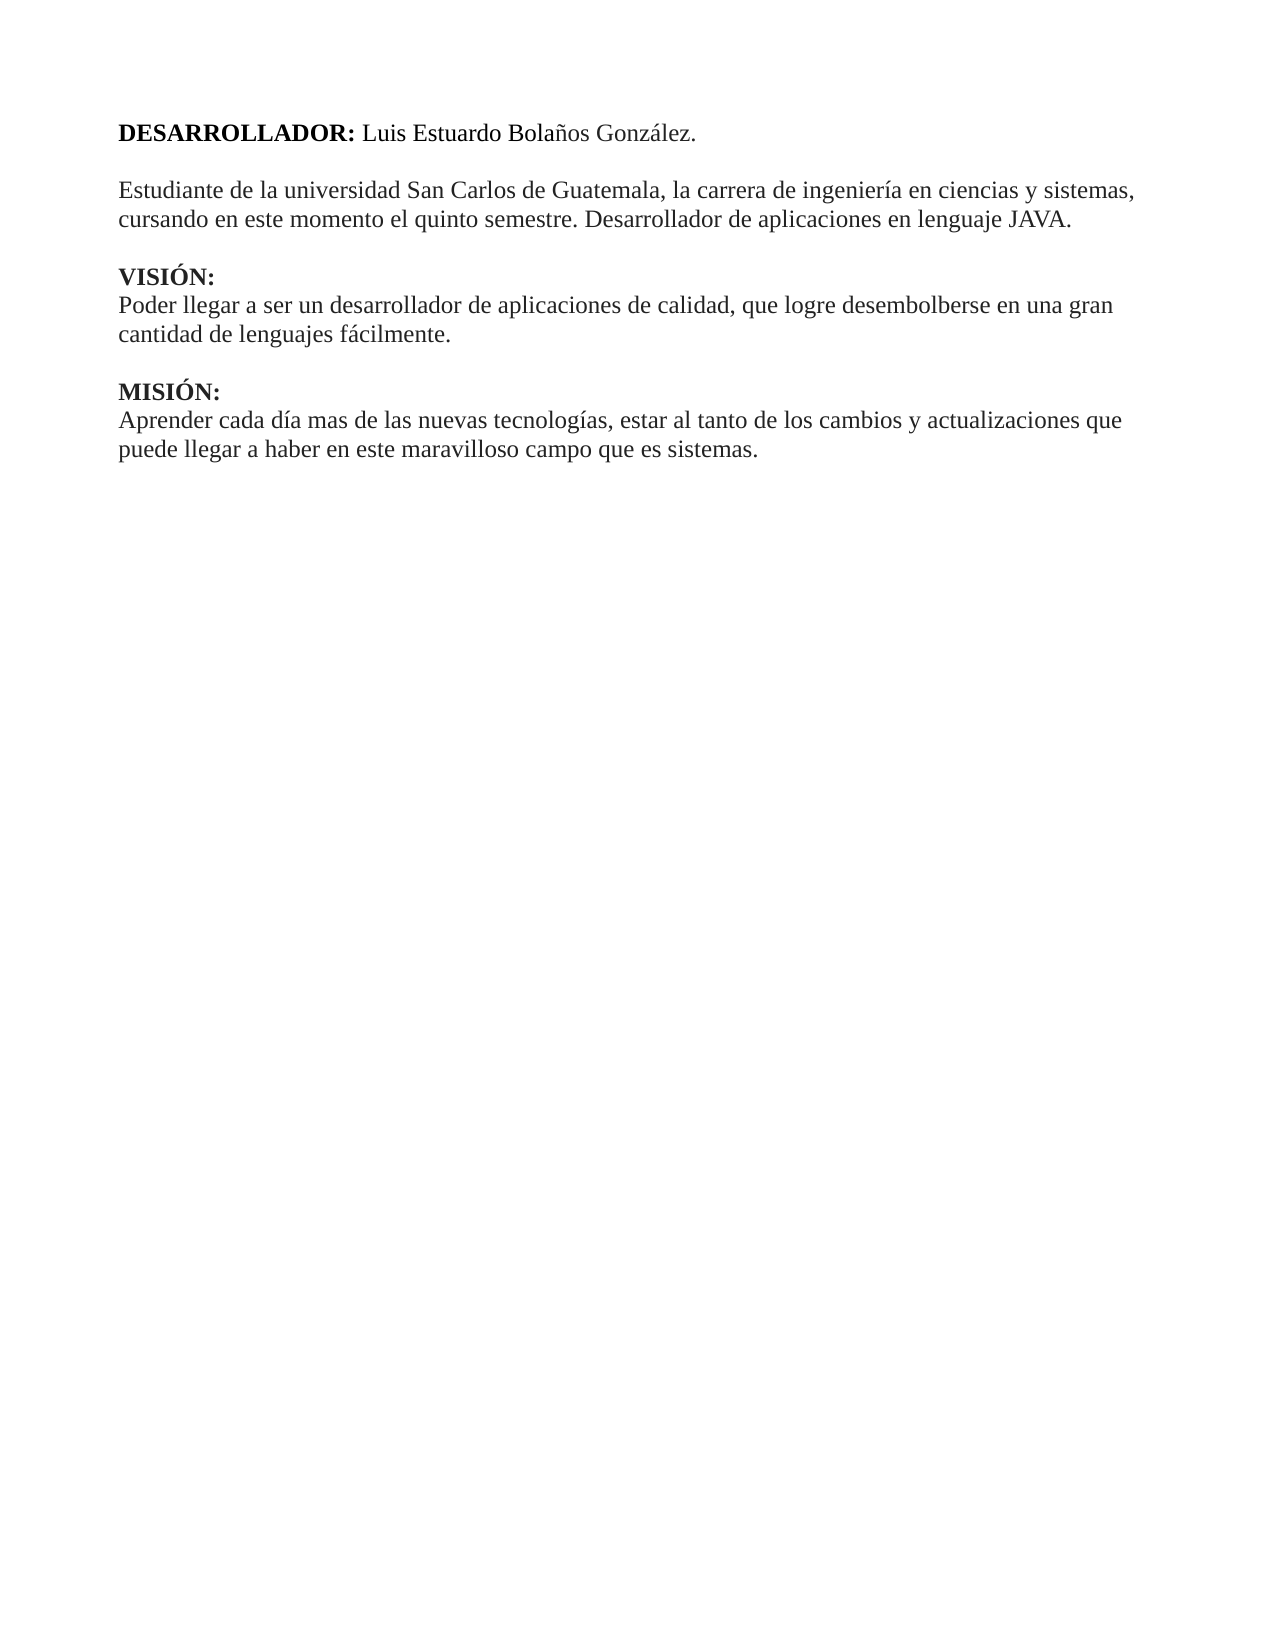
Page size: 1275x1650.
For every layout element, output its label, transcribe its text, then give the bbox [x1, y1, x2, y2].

text VISIÓN: [118, 262, 1157, 291]
text Poder llegar a ser un desarrollador de aplicaciones de calidad, que logre desembolberse en una gran cantidad de lenguajes fácilmente. [118, 291, 1157, 348]
text DESARROLLADOR: Luis Estuardo Bolaños González. [118, 118, 1157, 147]
text MISIÓN: [118, 377, 1157, 406]
text Estudiante de la universidad San Carlos de Guatemala, la carrera de ingeniería en ciencias y sistemas, cursando en este momento el quinto semestre. Desarrollador de aplicaciones en lenguaje JAVA. [118, 176, 1157, 233]
text Aprender cada día mas de las nuevas tecnologías, estar al tanto de los cambios y actualizaciones que puede llegar a haber en este maravilloso campo que es sistemas. [118, 406, 1157, 463]
